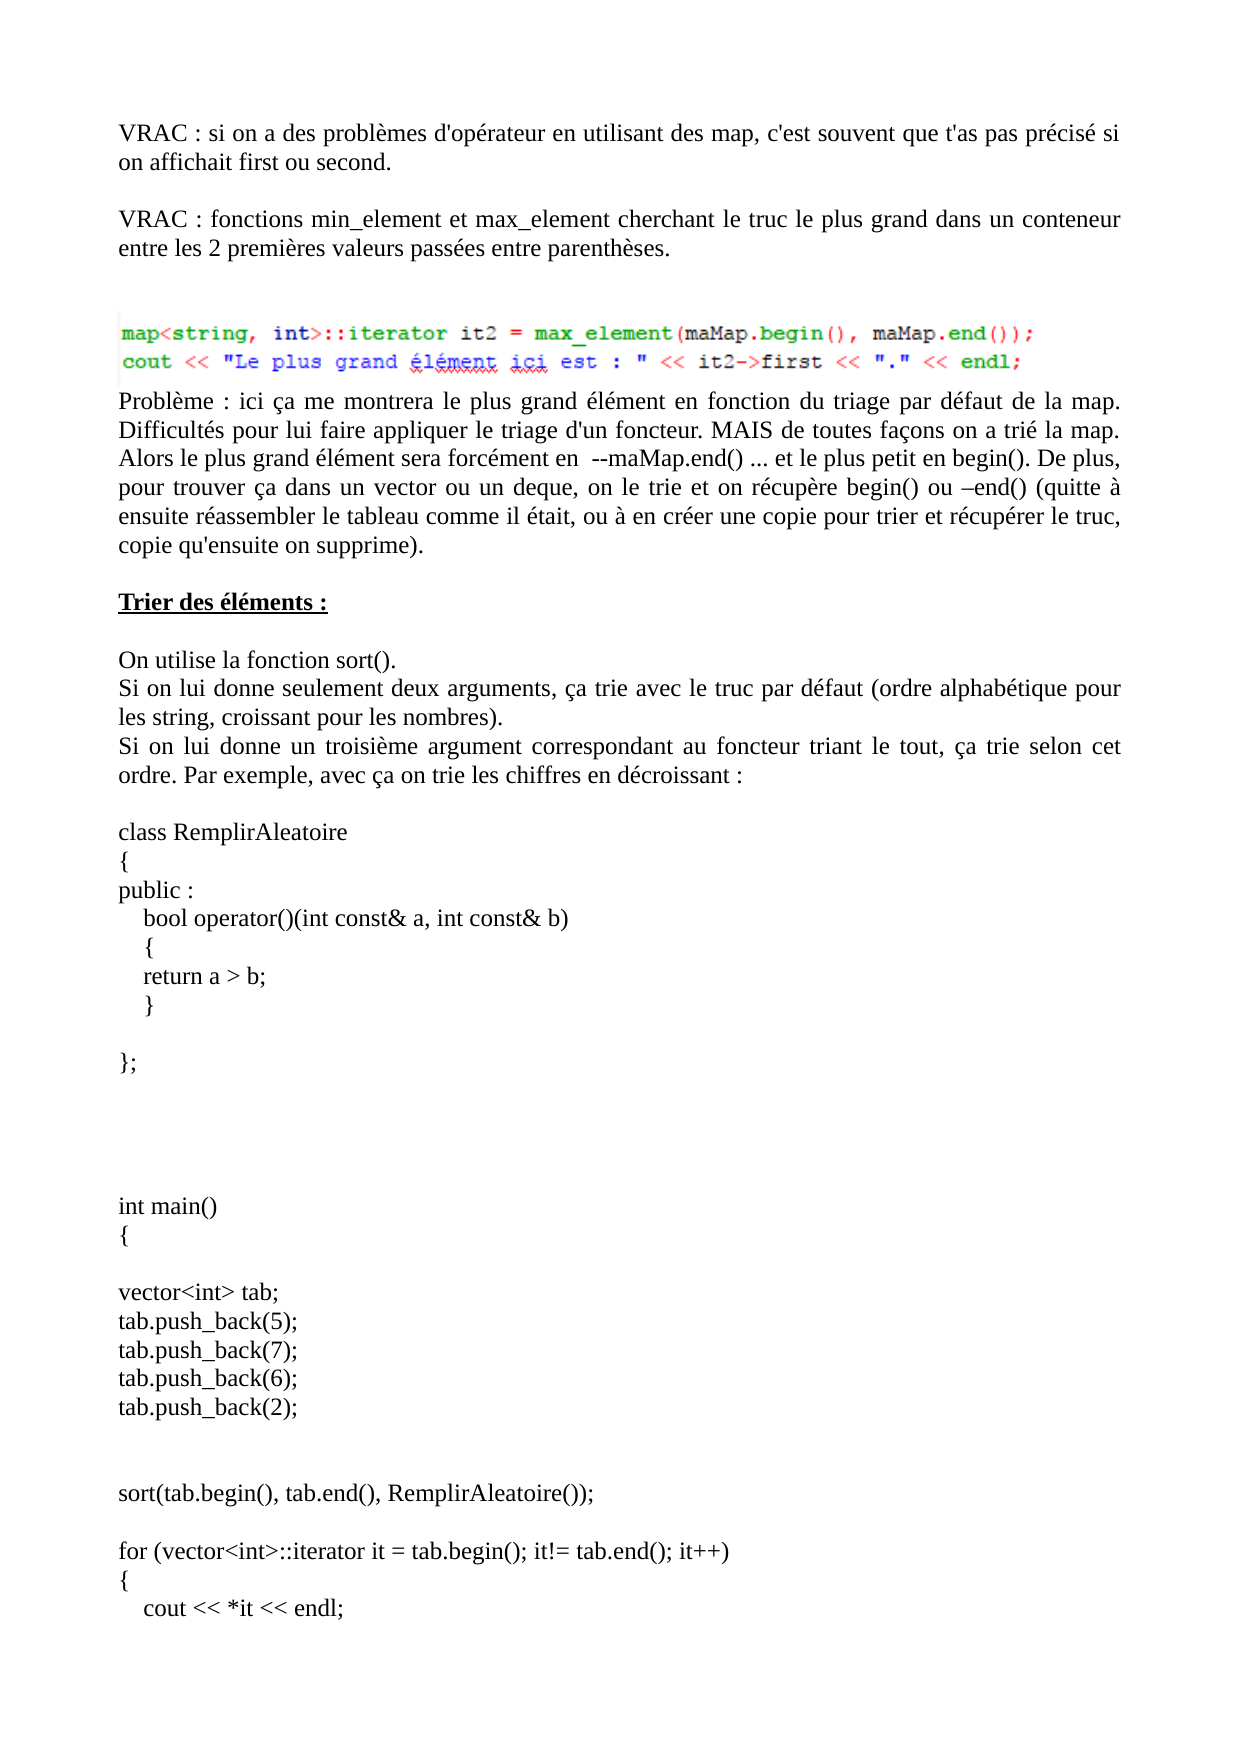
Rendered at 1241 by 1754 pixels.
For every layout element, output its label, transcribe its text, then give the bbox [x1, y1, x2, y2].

text VRAC : si on a des problèmes d'opérateur en utilisant des map, c'est souvent que t'as pas précisé si on affichait first ou second. [118, 118, 1122, 176]
text Problème : ici ça me montrera le plus grand élément en fonction du triage par défaut de la map. Difficultés pour lui faire appliquer le triage d'un foncteur. MAIS de toutes façons on a trié la map. Alors le plus grand élément sera forcément en --maMap.end() ... et le plus petit en begin(). De plus, pour trouver ça dans un vector ou un deque, on le trie et on récupère begin() ou –end() (quitte à ensuite réassembler le tableau comme il était, ou à en créer une copie pour trier et récupérer le truc, copie qu'ensuite on supprime). [118, 291, 1122, 558]
text tab.push_back(7); [118, 1335, 1122, 1363]
text { [118, 846, 1122, 875]
text class RemplirAleatoire [118, 817, 1122, 846]
text } [118, 990, 1122, 1018]
text Si on lui donne seulement deux arguments, ça trie avec le truc par défaut (ordre alphabétique pour les string, croissant pour les nombres). [118, 673, 1122, 731]
text VRAC : fonctions min_element et max_element cherchant le truc le plus grand dans un conteneur entre les 2 premières valeurs passées entre parenthèses. [118, 204, 1122, 262]
text public : [118, 875, 1122, 903]
text { [118, 1565, 1122, 1593]
text sort(tab.begin(), tab.end(), RemplirAleatoire()); [118, 1478, 1122, 1507]
text }; [118, 1047, 1122, 1076]
text cout << *it << endl; [118, 1593, 1122, 1622]
text tab.push_back(5); [118, 1306, 1122, 1335]
text return a > b; [118, 961, 1122, 990]
text tab.push_back(2); [118, 1392, 1122, 1421]
text { [118, 932, 1122, 961]
text Si on lui donne un troisième argument correspondant au foncteur triant le tout, ça trie selon cet ordre. Par exemple, avec ça on trie les chiffres en décroissant : [118, 731, 1122, 788]
text int main() [118, 1191, 1122, 1220]
text for (vector<int>::iterator it = tab.begin(); it!= tab.end(); it++) [118, 1536, 1122, 1565]
text On utilise la fonction sort(). [118, 645, 1122, 673]
text vector<int> tab; [118, 1277, 1122, 1306]
text tab.push_back(6); [118, 1363, 1122, 1392]
text { [118, 1220, 1122, 1248]
text Trier des éléments : [118, 587, 1122, 616]
text bool operator()(int const& a, int const& b) [118, 903, 1122, 932]
